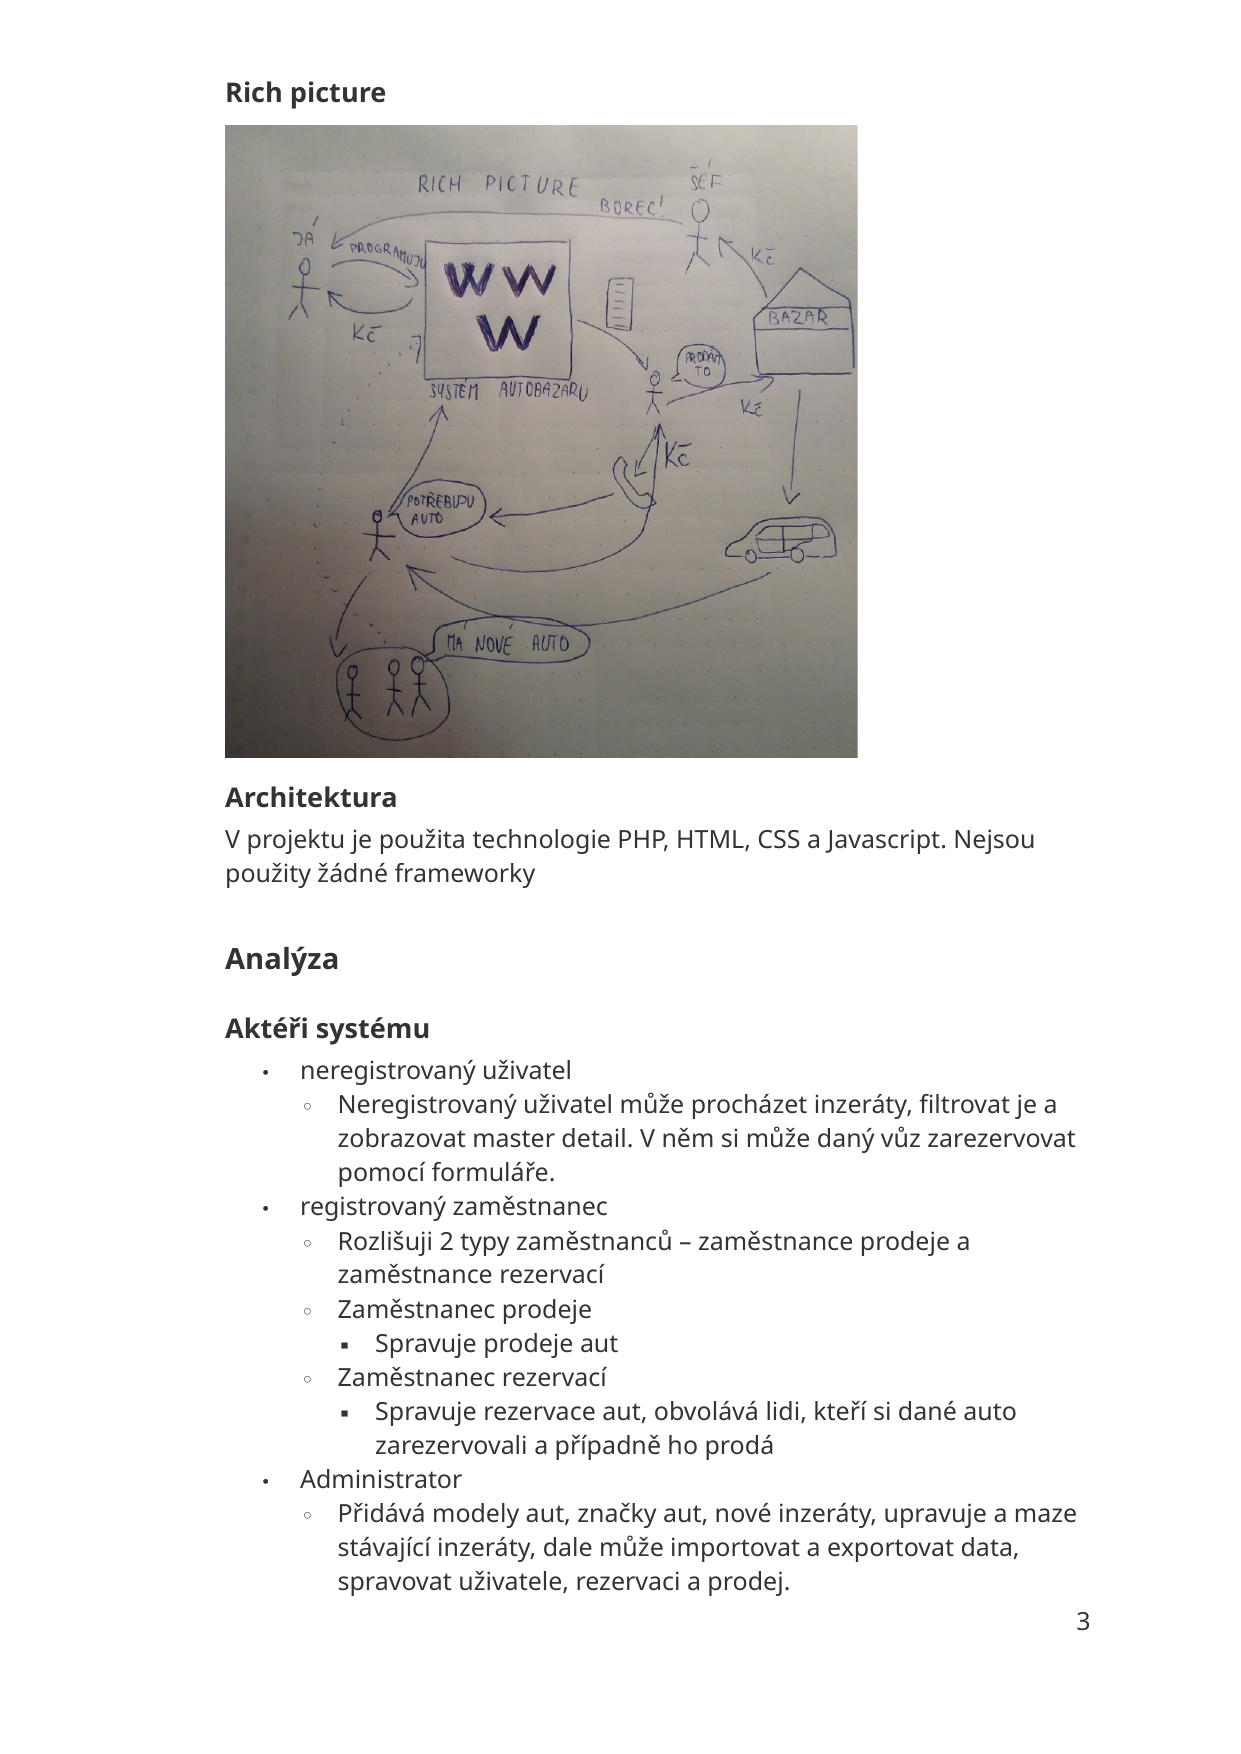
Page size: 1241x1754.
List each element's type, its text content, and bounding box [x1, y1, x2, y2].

list Spravuje prodeje aut [337, 1325, 1090, 1359]
subtitle Aktéři systému [225, 1009, 1090, 1046]
list neregistrovaný uživatel [262, 1053, 1090, 1087]
list Spravuje rezervace aut, obvolává lidi, kteří si dané auto zarezervovali a případně ho prodá [337, 1393, 1090, 1462]
list registrovaný zaměstnanec [262, 1189, 1090, 1223]
list Administrator [262, 1462, 1090, 1496]
subtitle Analýza [225, 938, 1090, 978]
list Neregistrovaný uživatel může procházet inzeráty, filtrovat je a zobrazovat master detail. V něm si může daný vůz zarezervovat pomocí formuláře. [300, 1087, 1090, 1189]
list Zaměstnanec prodeje [300, 1291, 1090, 1325]
subtitle Architektura [225, 778, 1090, 815]
list Přidává modely aut, značky aut, nové inzeráty, upravuje a maze stávající inzeráty, dale může importovat a exportovat data, spravovat uživatele, rezervaci a prodej. [300, 1496, 1090, 1598]
text V projektu je použita technologie PHP, HTML, CSS a Javascript. Nejsou použity žádné frameworky [225, 822, 1090, 890]
list Zaměstnanec rezervací [300, 1359, 1090, 1393]
subtitle Rich picture [225, 74, 1090, 111]
list Rozlišuji 2 typy zaměstnanců – zaměstnance prodeje a zaměstnance rezervací [300, 1223, 1090, 1291]
